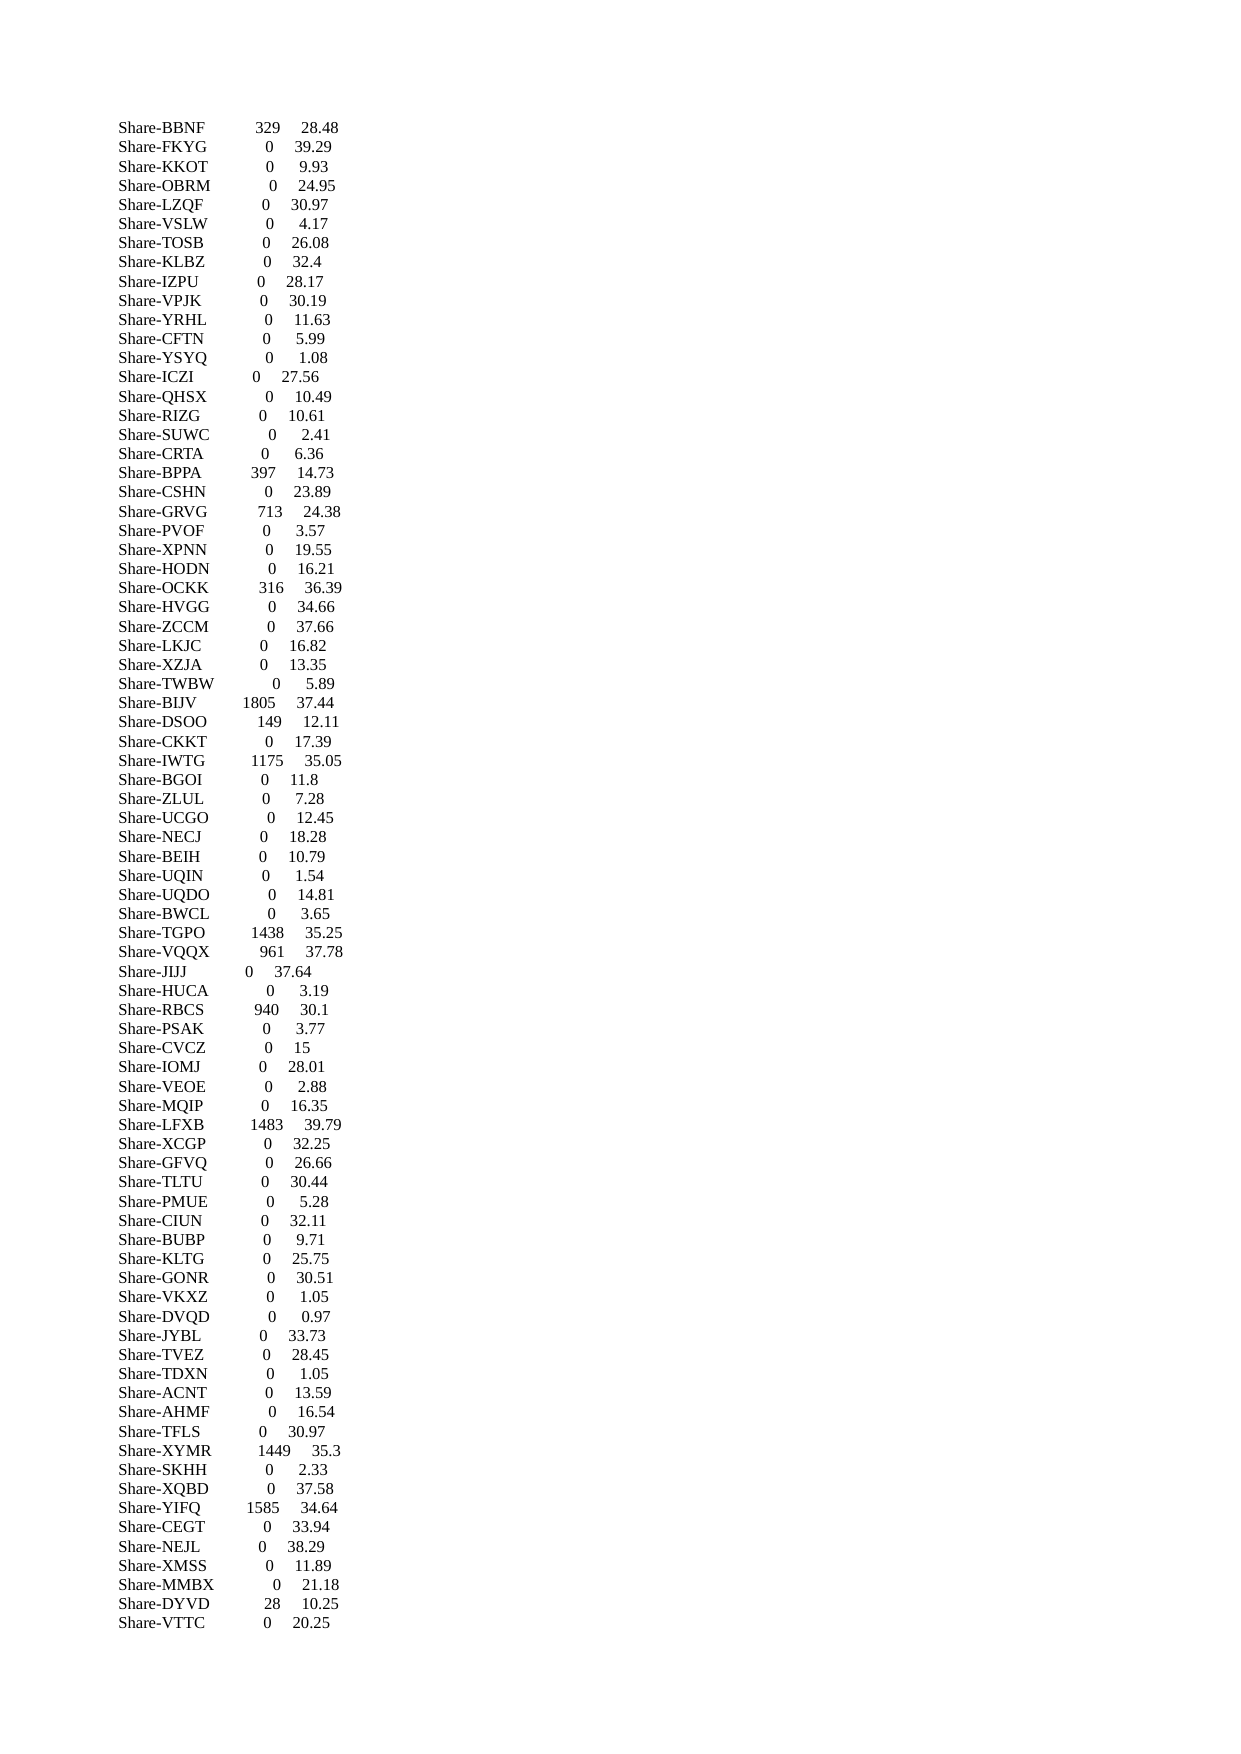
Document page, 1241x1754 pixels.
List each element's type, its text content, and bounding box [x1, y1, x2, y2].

text Share-IOMJ 0 28.01 [118, 1057, 1122, 1076]
text Share-BBNF 329 28.48 [118, 118, 1122, 137]
text Share-DYVD 28 10.25 [118, 1594, 1122, 1613]
text Share-JIJJ 0 37.64 [118, 961, 1122, 981]
text Share-RBCS 940 30.1 [118, 1000, 1122, 1019]
text Share-TOSB 0 26.08 [118, 233, 1122, 252]
text Share-TLTU 0 30.44 [118, 1172, 1122, 1191]
text Share-XQBD 0 37.58 [118, 1479, 1122, 1498]
text Share-CIUN 0 32.11 [118, 1211, 1122, 1230]
text Share-HUCA 0 3.19 [118, 981, 1122, 1000]
text Share-NEJL 0 38.29 [118, 1536, 1122, 1556]
text Share-LKJC 0 16.82 [118, 636, 1122, 655]
text Share-UCGO 0 12.45 [118, 808, 1122, 827]
text Share-SKHH 0 2.33 [118, 1460, 1122, 1479]
text Share-VSLW 0 4.17 [118, 214, 1122, 233]
text Share-OBRM 0 24.95 [118, 176, 1122, 195]
text Share-XCGP 0 32.25 [118, 1134, 1122, 1153]
text Share-XPNN 0 19.55 [118, 540, 1122, 559]
text Share-TGPO 1438 35.25 [118, 923, 1122, 942]
text Share-YSYQ 0 1.08 [118, 348, 1122, 367]
text Share-BWCL 0 3.65 [118, 904, 1122, 923]
text Share-TFLS 0 30.97 [118, 1421, 1122, 1441]
text Share-RIZG 0 10.61 [118, 406, 1122, 425]
text Share-VKXZ 0 1.05 [118, 1287, 1122, 1306]
text Share-OCKK 316 36.39 [118, 578, 1122, 597]
text Share-VEOE 0 2.88 [118, 1076, 1122, 1096]
text Share-QHSX 0 10.49 [118, 386, 1122, 406]
text Share-LZQF 0 30.97 [118, 195, 1122, 214]
text Share-MMBX 0 21.18 [118, 1575, 1122, 1594]
text Share-UQIN 0 1.54 [118, 866, 1122, 885]
text Share-YRHL 0 11.63 [118, 310, 1122, 329]
text Share-GRVG 713 24.38 [118, 501, 1122, 521]
text Share-GONR 0 30.51 [118, 1268, 1122, 1287]
text Share-TWBW 0 5.89 [118, 674, 1122, 693]
text Share-NECJ 0 18.28 [118, 827, 1122, 846]
text Share-BEIH 0 10.79 [118, 846, 1122, 866]
text Share-KKOT 0 9.93 [118, 156, 1122, 176]
text Share-PMUE 0 5.28 [118, 1191, 1122, 1211]
text Share-IZPU 0 28.17 [118, 271, 1122, 291]
text Share-UQDO 0 14.81 [118, 885, 1122, 904]
text Share-CVCZ 0 15 [118, 1038, 1122, 1057]
text Share-BIJV 1805 37.44 [118, 693, 1122, 712]
text Share-HVGG 0 34.66 [118, 597, 1122, 616]
text Share-SUWC 0 2.41 [118, 425, 1122, 444]
text Share-IWTG 1175 35.05 [118, 751, 1122, 770]
text Share-YIFQ 1585 34.64 [118, 1498, 1122, 1517]
text Share-XZJA 0 13.35 [118, 655, 1122, 674]
text Share-XMSS 0 11.89 [118, 1556, 1122, 1575]
text Share-BGOI 0 11.8 [118, 770, 1122, 789]
text Share-ACNT 0 13.59 [118, 1383, 1122, 1402]
text Share-KLBZ 0 32.4 [118, 252, 1122, 271]
text Share-JYBL 0 33.73 [118, 1326, 1122, 1345]
text Share-FKYG 0 39.29 [118, 137, 1122, 156]
text Share-ZLUL 0 7.28 [118, 789, 1122, 808]
text Share-BUBP 0 9.71 [118, 1230, 1122, 1249]
text Share-LFXB 1483 39.79 [118, 1115, 1122, 1134]
text Share-CEGT 0 33.94 [118, 1517, 1122, 1536]
text Share-BPPA 397 14.73 [118, 463, 1122, 482]
text Share-CRTA 0 6.36 [118, 444, 1122, 463]
text Share-ICZI 0 27.56 [118, 367, 1122, 386]
text Share-CSHN 0 23.89 [118, 482, 1122, 501]
text Share-DVQD 0 0.97 [118, 1306, 1122, 1326]
text Share-HODN 0 16.21 [118, 559, 1122, 578]
text Share-PSAK 0 3.77 [118, 1019, 1122, 1038]
text Share-GFVQ 0 26.66 [118, 1153, 1122, 1172]
text Share-ZCCM 0 37.66 [118, 616, 1122, 636]
text Share-CKKT 0 17.39 [118, 731, 1122, 751]
text Share-MQIP 0 16.35 [118, 1096, 1122, 1115]
text Share-XYMR 1449 35.3 [118, 1441, 1122, 1460]
text Share-TVEZ 0 28.45 [118, 1345, 1122, 1364]
text Share-DSOO 149 12.11 [118, 712, 1122, 731]
text Share-PVOF 0 3.57 [118, 521, 1122, 540]
text Share-CFTN 0 5.99 [118, 329, 1122, 348]
text Share-TDXN 0 1.05 [118, 1364, 1122, 1383]
text Share-VTTC 0 20.25 [118, 1613, 1122, 1632]
text Share-VPJK 0 30.19 [118, 291, 1122, 310]
text Share-VQQX 961 37.78 [118, 942, 1122, 961]
text Share-KLTG 0 25.75 [118, 1249, 1122, 1268]
text Share-AHMF 0 16.54 [118, 1402, 1122, 1421]
